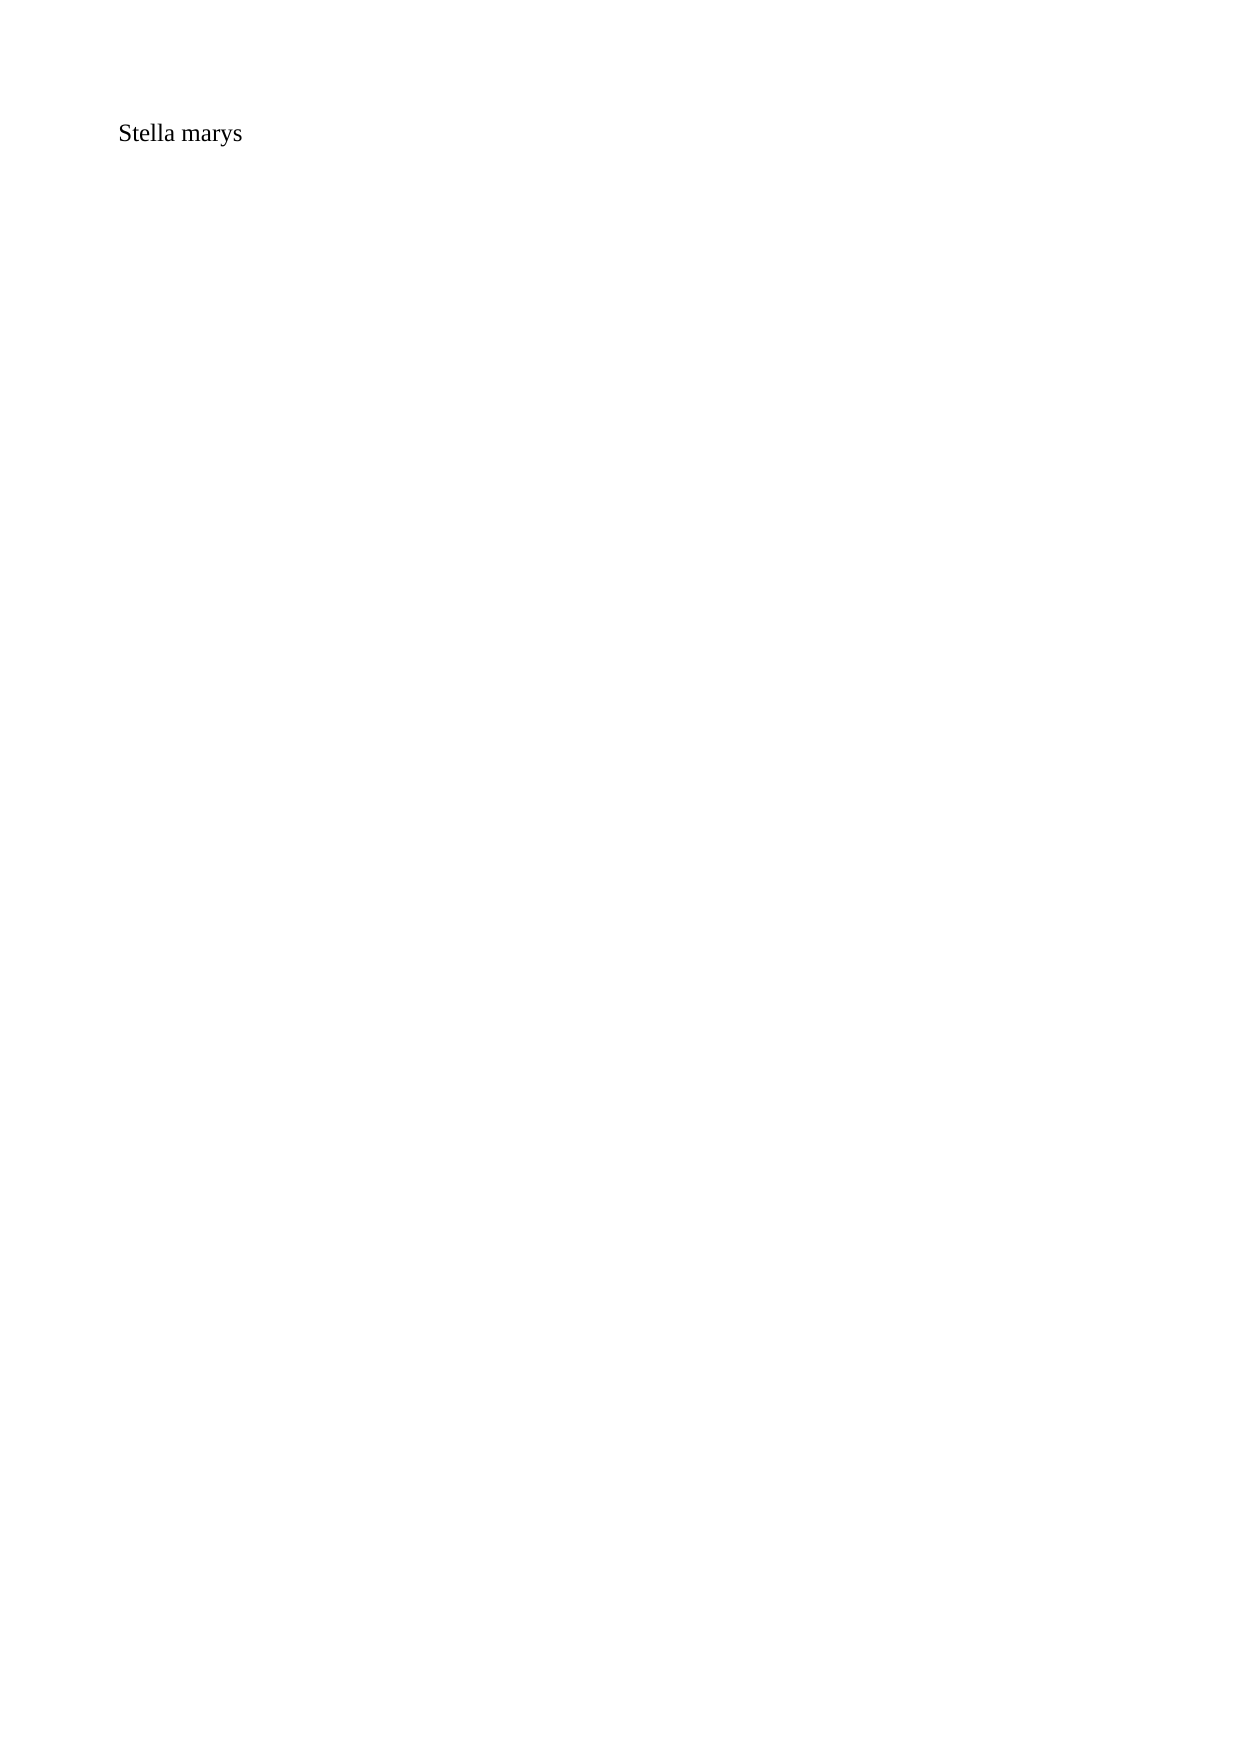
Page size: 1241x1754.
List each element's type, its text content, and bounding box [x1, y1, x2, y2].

text Stella marys [118, 118, 1122, 147]
